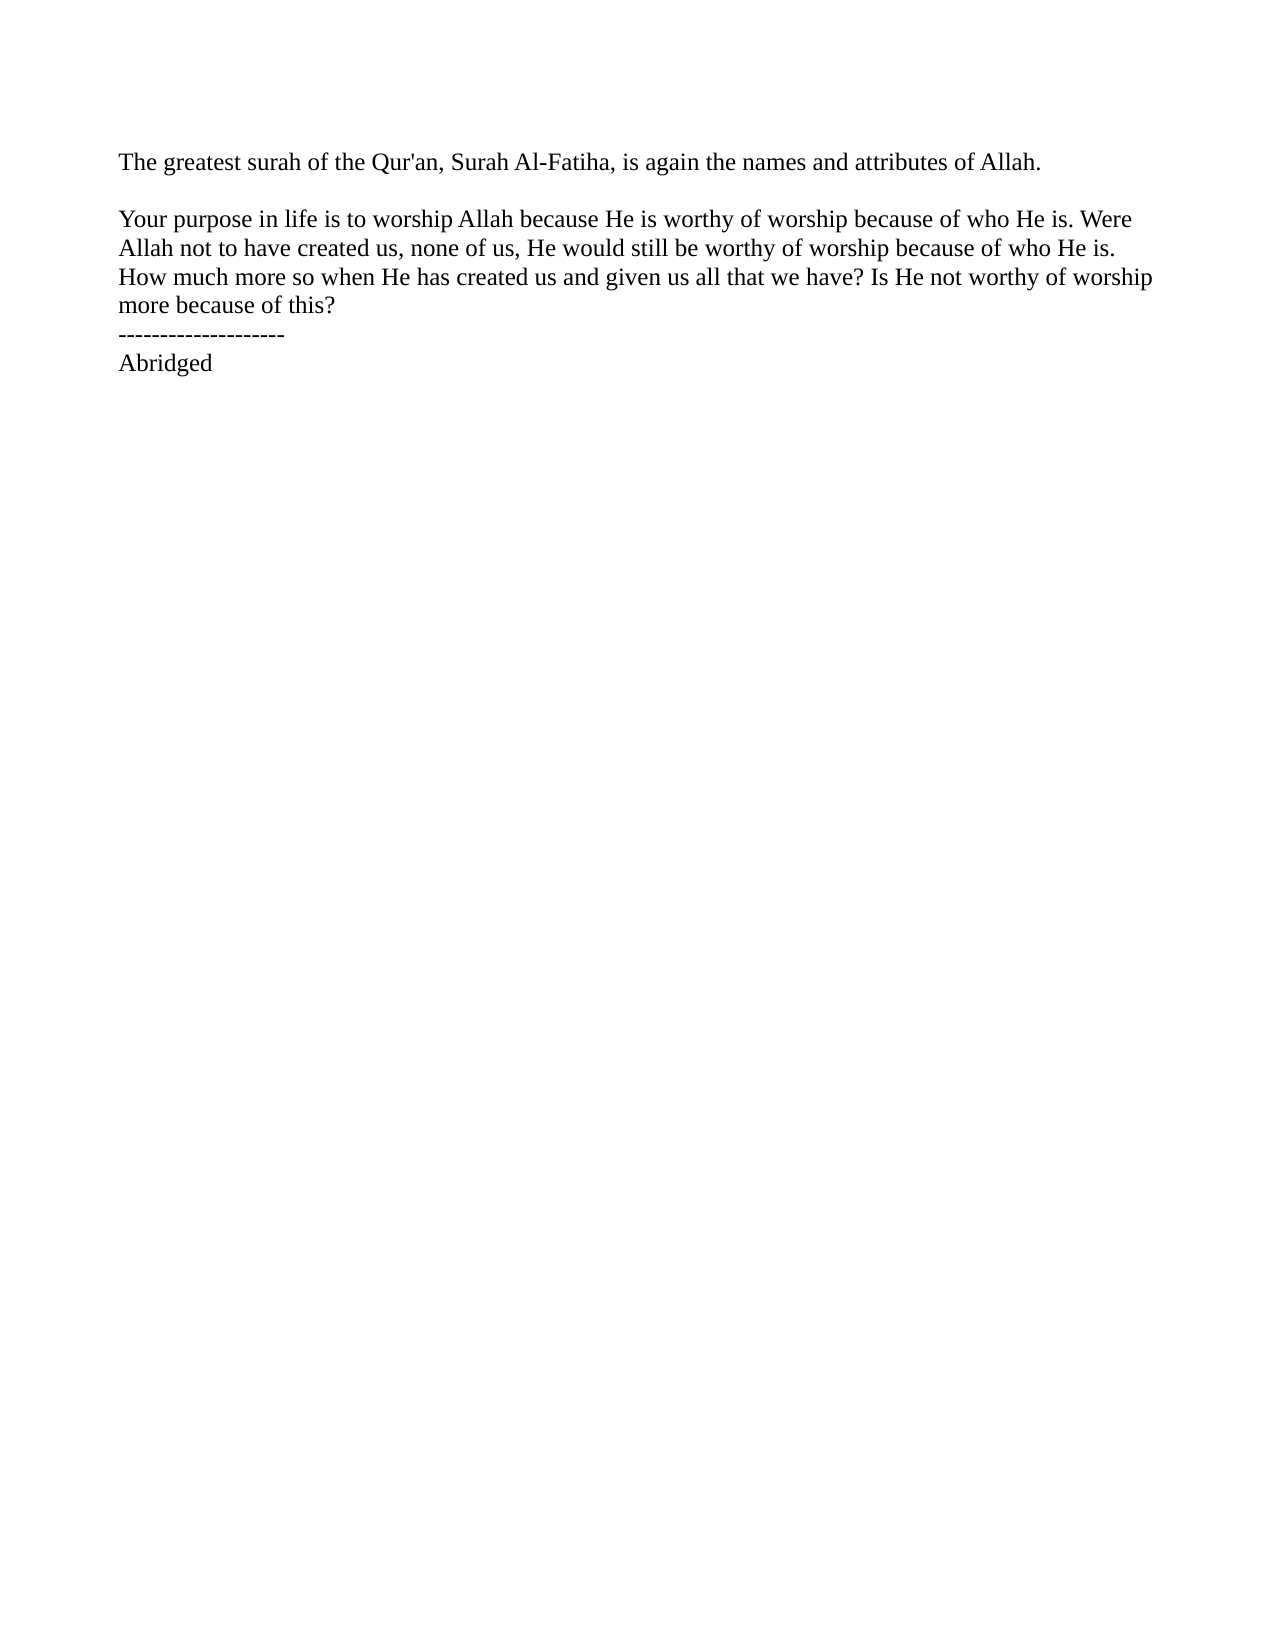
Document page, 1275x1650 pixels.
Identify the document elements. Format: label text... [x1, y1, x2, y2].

text Your purpose in life is to worship Allah because He is worthy of worship because of who He is. Were Allah not to have created us, none of us, He would still be worthy of worship because of who He is. How much more so when He has created us and given us all that we have? Is He not worthy of worship more because of this? [118, 204, 1157, 319]
text The greatest surah of the Qur'an, Surah Al-Fatiha, is again the names and attributes of Allah. [118, 147, 1157, 176]
text -------------------- [118, 319, 1157, 348]
text Abridged [118, 348, 1157, 377]
